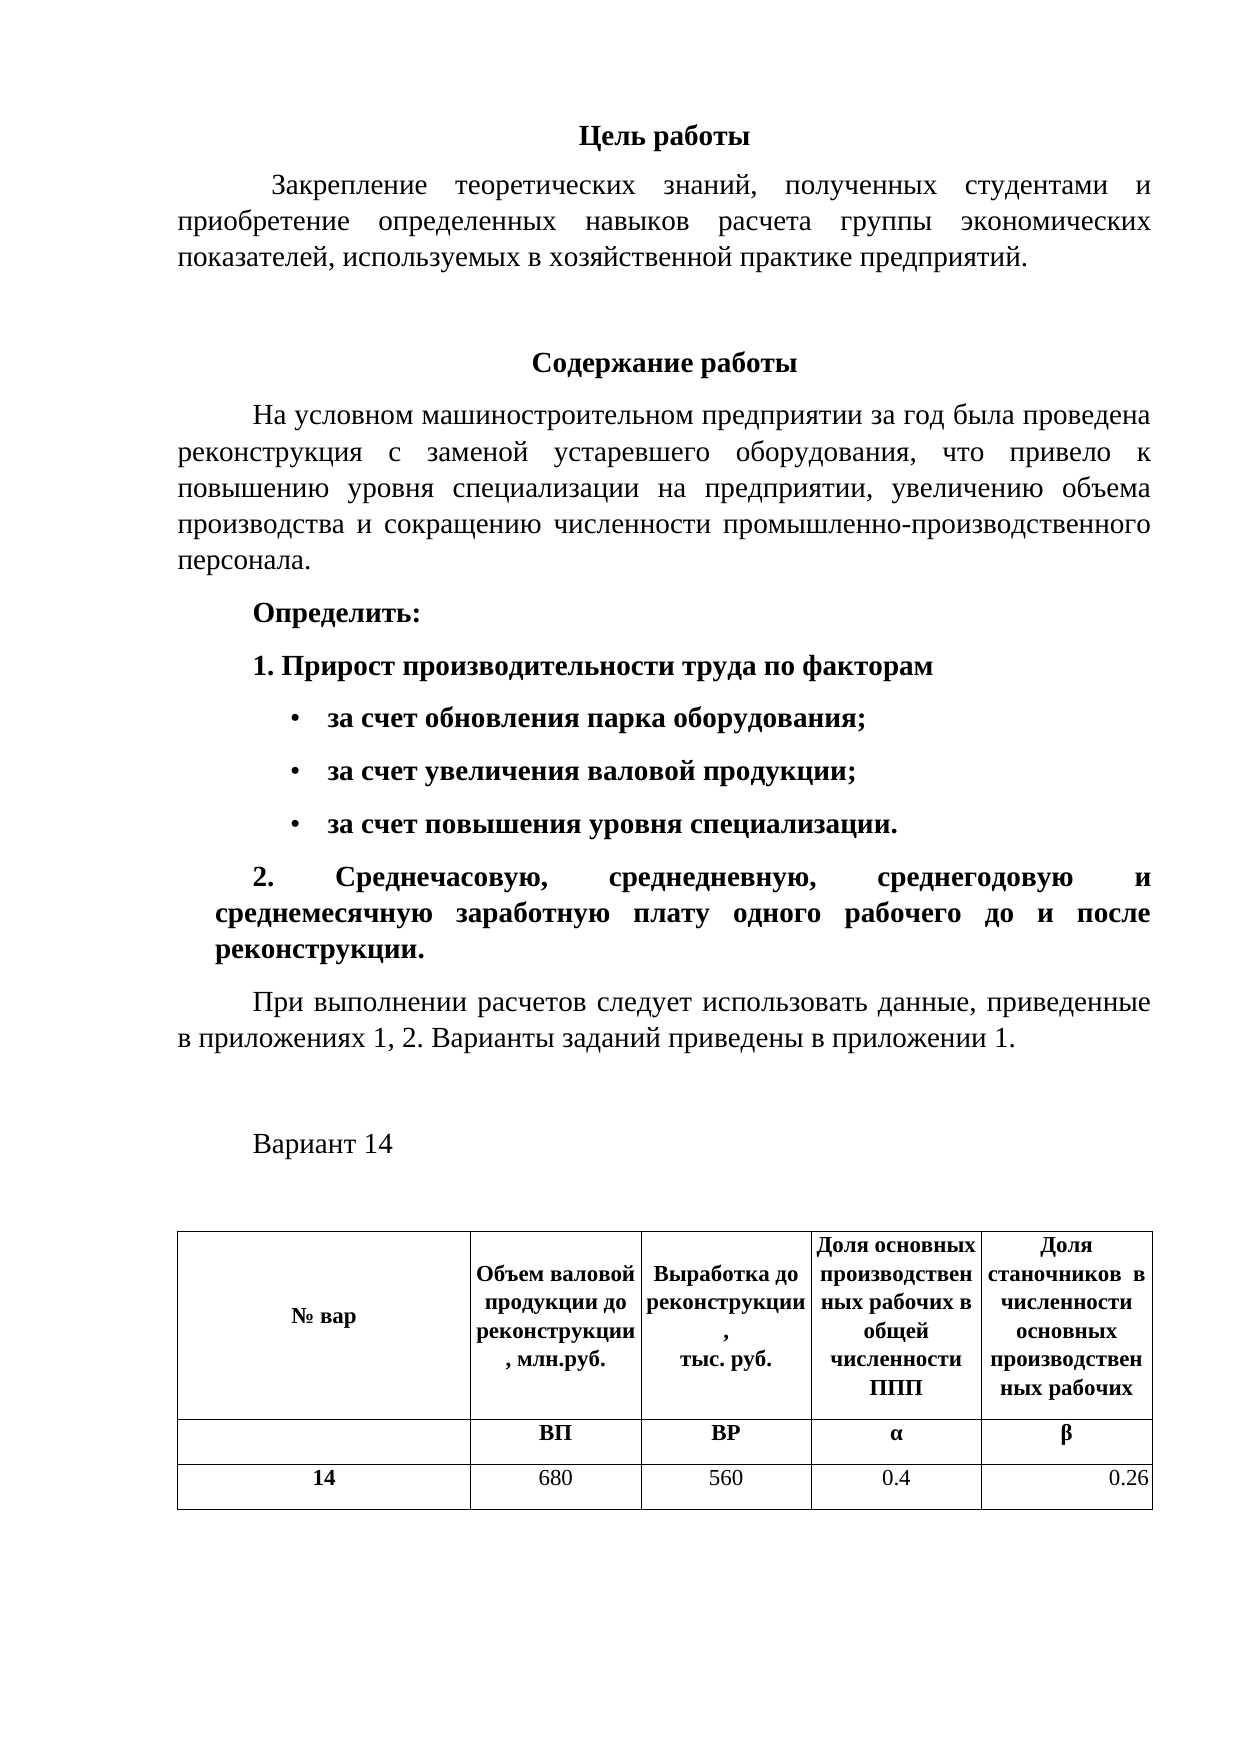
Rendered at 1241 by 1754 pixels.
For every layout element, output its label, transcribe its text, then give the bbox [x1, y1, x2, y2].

table_header № вар [178, 1232, 470, 1419]
list за счет увеличения валовой продукции; [290, 753, 1152, 787]
subtitle Цель работы [177, 118, 1152, 152]
text При выполнении расчетов следует использовать данные, приведенные в приложениях 1, 2. Варианты заданий приведены в приложении 1. [177, 984, 1152, 1054]
list за счет обновления парка оборудования; [290, 701, 1152, 734]
table_header Доля основных производственных рабочих в общей численности ППП [812, 1232, 981, 1419]
text Вариант 14 [177, 1126, 1152, 1159]
table_cell ВП [471, 1420, 641, 1464]
table_cell 680 [471, 1465, 641, 1509]
table_cell 0.4 [812, 1465, 981, 1509]
table_cell β [982, 1420, 1152, 1464]
text 2. Среднечасовую, среднедневную, среднегодовую и среднемесячную заработную плату одного рабочего до и после реконструкции. [215, 859, 1152, 965]
table_header Выработка до реконструкции, тыс. руб. [642, 1232, 811, 1419]
table_header Доля станочников в численности основных производственных рабочих [982, 1232, 1152, 1419]
table_cell 14 [178, 1465, 470, 1509]
text Закрепление теоретических знаний, полученных студентами и приобретение определенных навыков расчета группы экономических показателей, используемых в хозяйственной практике предприятий. [177, 167, 1152, 273]
table_cell ВР [642, 1420, 811, 1464]
text На условном машиностроительном предприятии за год была проведена реконструкция с заменой устаревшего оборудования, что привело к повышению уровня специализации на предприятии, увеличению объема производства и сокращению численности промышленно-производственного персонала. [177, 397, 1152, 576]
table_header Объем валовой продукции до реконструкции, млн.руб. [471, 1232, 641, 1419]
subtitle Определить: [177, 595, 1152, 628]
table_cell [178, 1420, 470, 1464]
table_cell 0.26 [982, 1465, 1152, 1509]
list за счет повышения уровня специализации. [290, 806, 1152, 840]
subtitle Содержание работы [177, 345, 1152, 378]
table_cell 560 [642, 1465, 811, 1509]
table_cell α [812, 1420, 981, 1464]
text 1. Прирост производительности труда по факторам [177, 648, 1152, 681]
